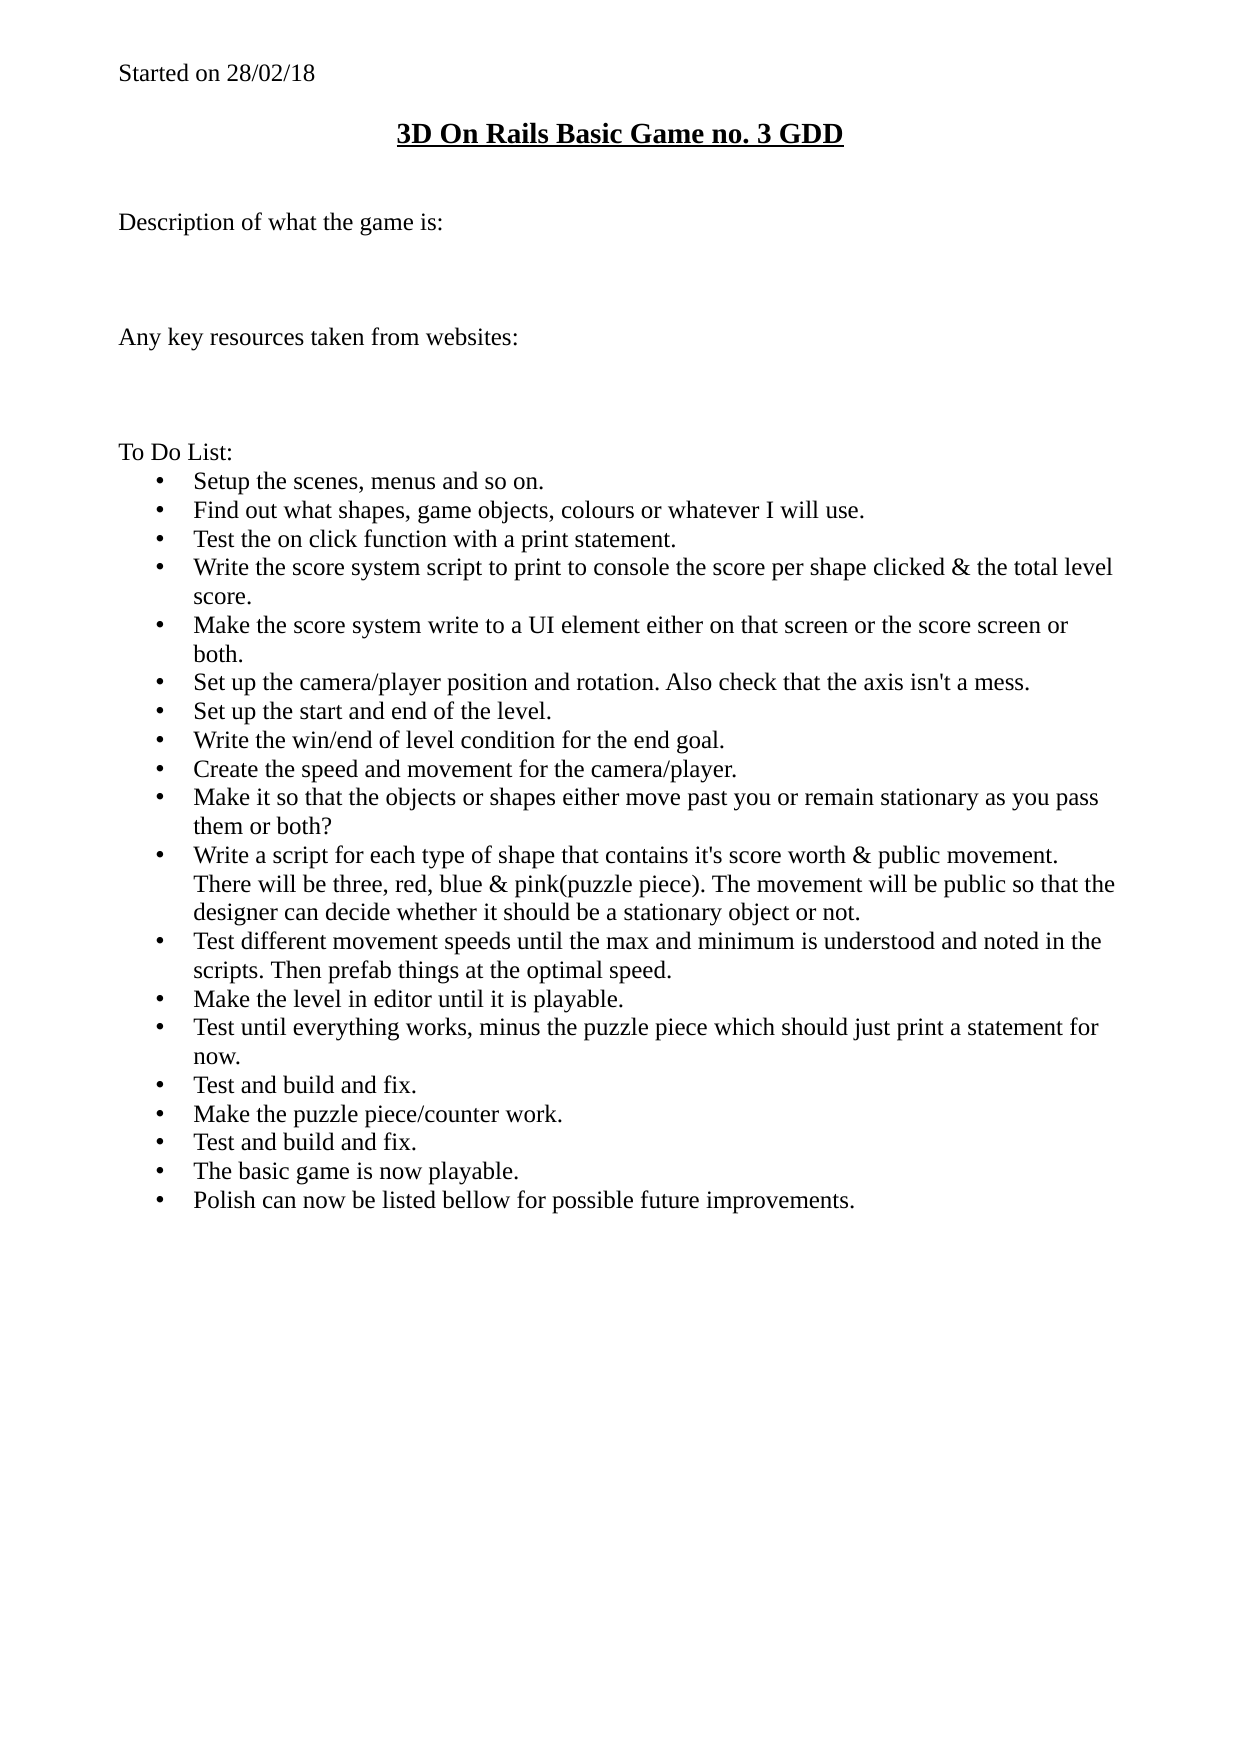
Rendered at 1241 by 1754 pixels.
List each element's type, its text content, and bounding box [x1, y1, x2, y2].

list Test and build and fix. [156, 1070, 1122, 1099]
list Test the on click function with a print statement. [156, 524, 1122, 552]
text Description of what the game is: [118, 207, 1122, 236]
list Setup the scenes, menus and so on. [156, 466, 1122, 495]
list Write the win/end of level condition for the end goal. [156, 725, 1122, 754]
list Test until everything works, minus the puzzle piece which should just print a statement for now. [156, 1012, 1122, 1070]
list Test different movement speeds until the max and minimum is understood and noted in the scripts. Then prefab things at the optimal speed. [156, 926, 1122, 984]
list Make the puzzle piece/counter work. [156, 1099, 1122, 1127]
list Make it so that the objects or shapes either move past you or remain stationary as you pass them or both? [156, 782, 1122, 840]
text To Do List: [118, 437, 1122, 466]
list Test and build and fix. [156, 1127, 1122, 1156]
list The basic game is now playable. [156, 1156, 1122, 1185]
list Make the score system write to a UI element either on that screen or the score screen or both. [156, 610, 1122, 667]
list Find out what shapes, game objects, colours or whatever I will use. [156, 495, 1122, 524]
list Write the score system script to print to console the score per shape clicked & the total level score. [156, 552, 1122, 610]
text Any key resources taken from websites: [118, 322, 1122, 351]
list Set up the camera/player position and rotation. Also check that the axis isn't a mess. [156, 667, 1122, 696]
text 3D On Rails Basic Game no. 3 GDD [118, 116, 1122, 150]
list Set up the start and end of the level. [156, 696, 1122, 725]
list Create the speed and movement for the camera/player. [156, 754, 1122, 782]
list Write a script for each type of shape that contains it's score worth & public movement. There will be three, red, blue & pink(puzzle piece). The movement will be public so that the designer can decide whether it should be a stationary object or not. [156, 840, 1122, 926]
list Polish can now be listed bellow for possible future improvements. [156, 1185, 1122, 1214]
list Make the level in editor until it is playable. [156, 984, 1122, 1012]
